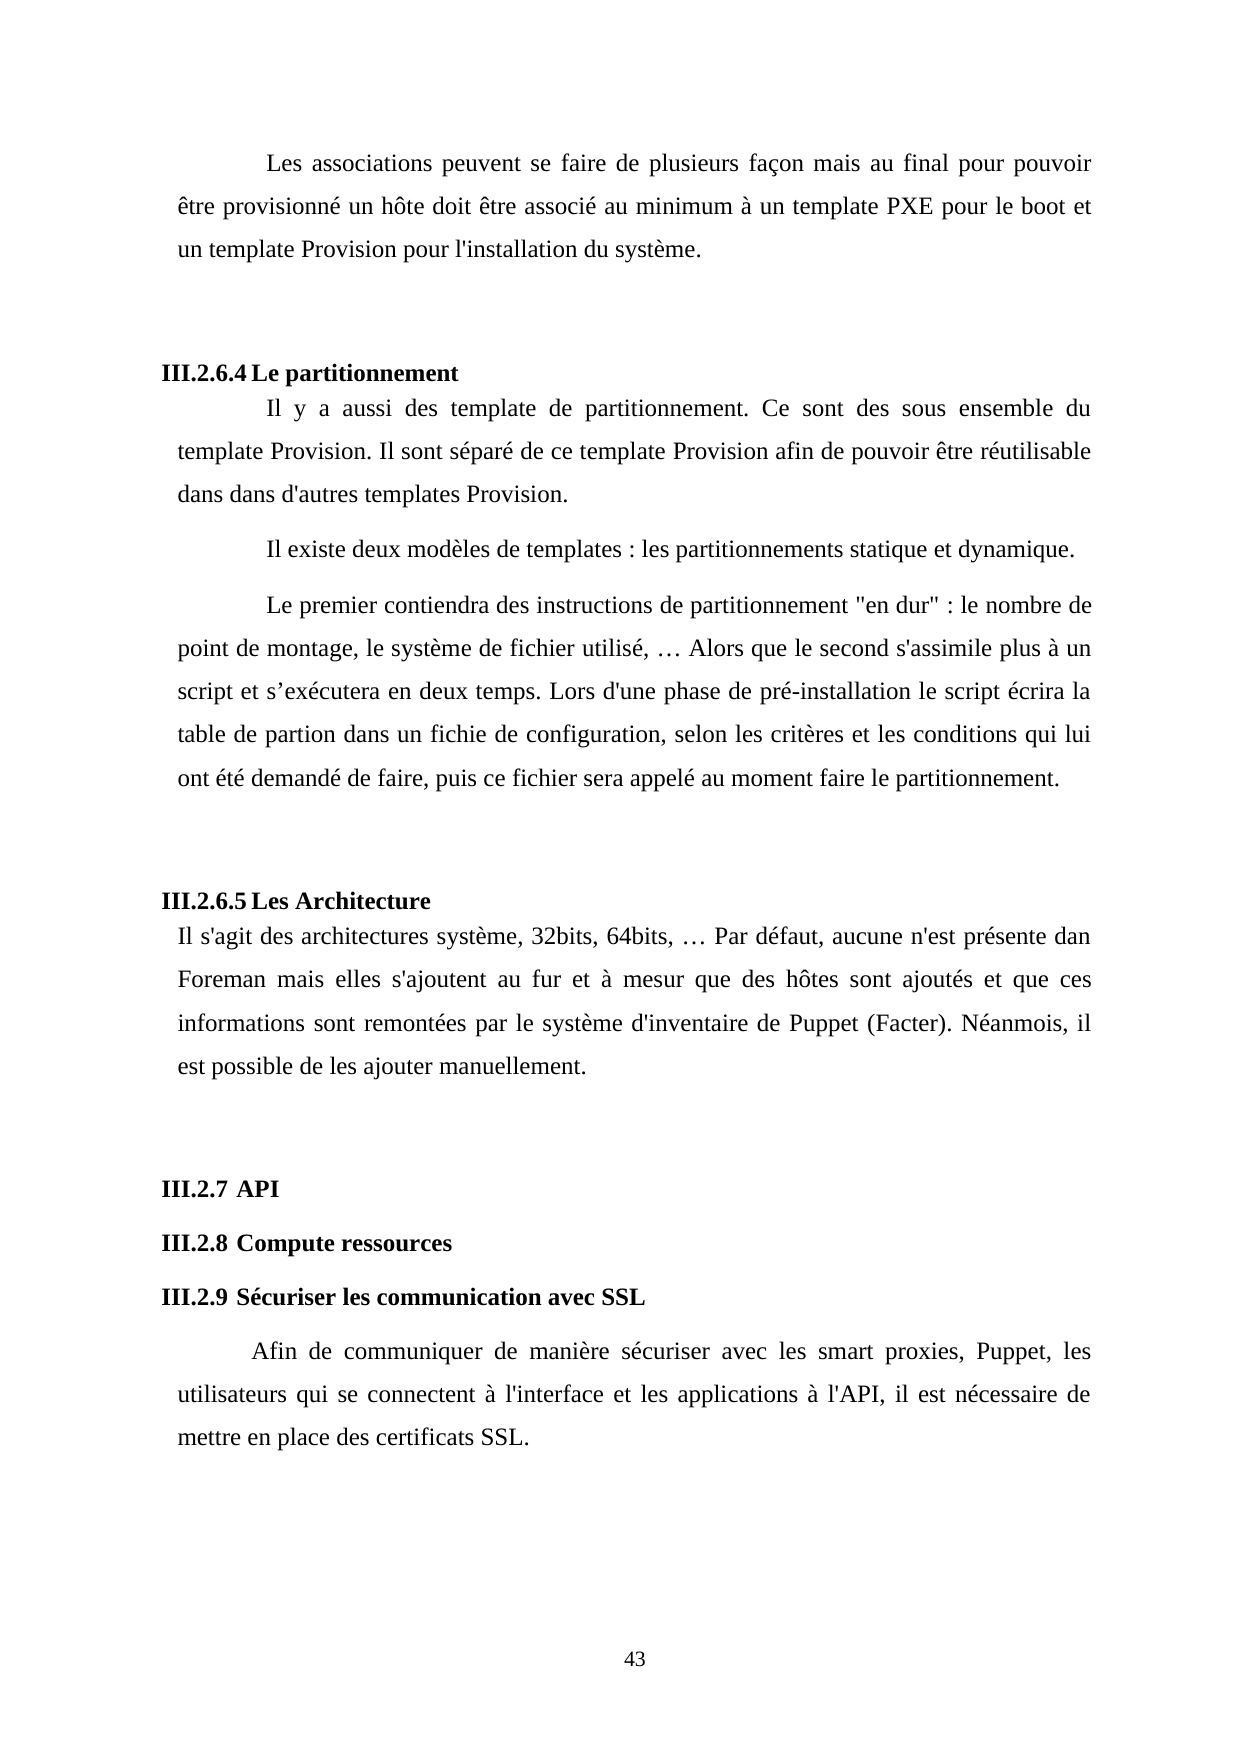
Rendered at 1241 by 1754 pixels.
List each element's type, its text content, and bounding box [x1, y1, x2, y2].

text Il existe deux modèles de templates : les partitionnements statique et dynamique. [177, 534, 1092, 563]
text Afin de communiquer de manière sécuriser avec les smart proxies, Puppet, les utilisateurs qui se connectent à l'interface et les applications à l'API, il est nécessaire de mettre en place des certificats SSL. [177, 1336, 1092, 1451]
subtitle Compute ressources [161, 1228, 1092, 1257]
subtitle Sécuriser les communication avec SSL [161, 1282, 1092, 1311]
text Il y a aussi des template de partitionnement. Ce sont des sous ensemble du template Provision. Il sont séparé de ce template Provision afin de pouvoir être réutilisable dans dans d'autres templates Provision. [177, 393, 1092, 508]
subtitle API [161, 1174, 1092, 1203]
text Le premier contiendra des instructions de partitionnement "en dur" : le nombre de point de montage, le système de fichier utilisé, … Alors que le second s'assimile plus à un script et s’exécutera en deux temps. Lors d'une phase de pré-installation le script écrira la table de partion dans un fichie de configuration, selon les critères et les conditions qui lui ont été demandé de faire, puis ce fichier sera appelé au moment faire le partitionnement. [177, 590, 1092, 791]
subtitle Le partitionnement [161, 358, 1092, 386]
subtitle Les Architecture [161, 886, 1092, 915]
text Les associations peuvent se faire de plusieurs façon mais au final pour pouvoir être provisionné un hôte doit être associé au minimum à un template PXE pour le boot et un template Provision pour l'installation du système. [177, 148, 1092, 263]
text Il s'agit des architectures système, 32bits, 64bits, … Par défaut, aucune n'est présente dan Foreman mais elles s'ajoutent au fur et à mesur que des hôtes sont ajoutés et que ces informations sont remontées par le système d'inventaire de Puppet (Facter). Néanmois, il est possible de les ajouter manuellement. [177, 921, 1092, 1079]
